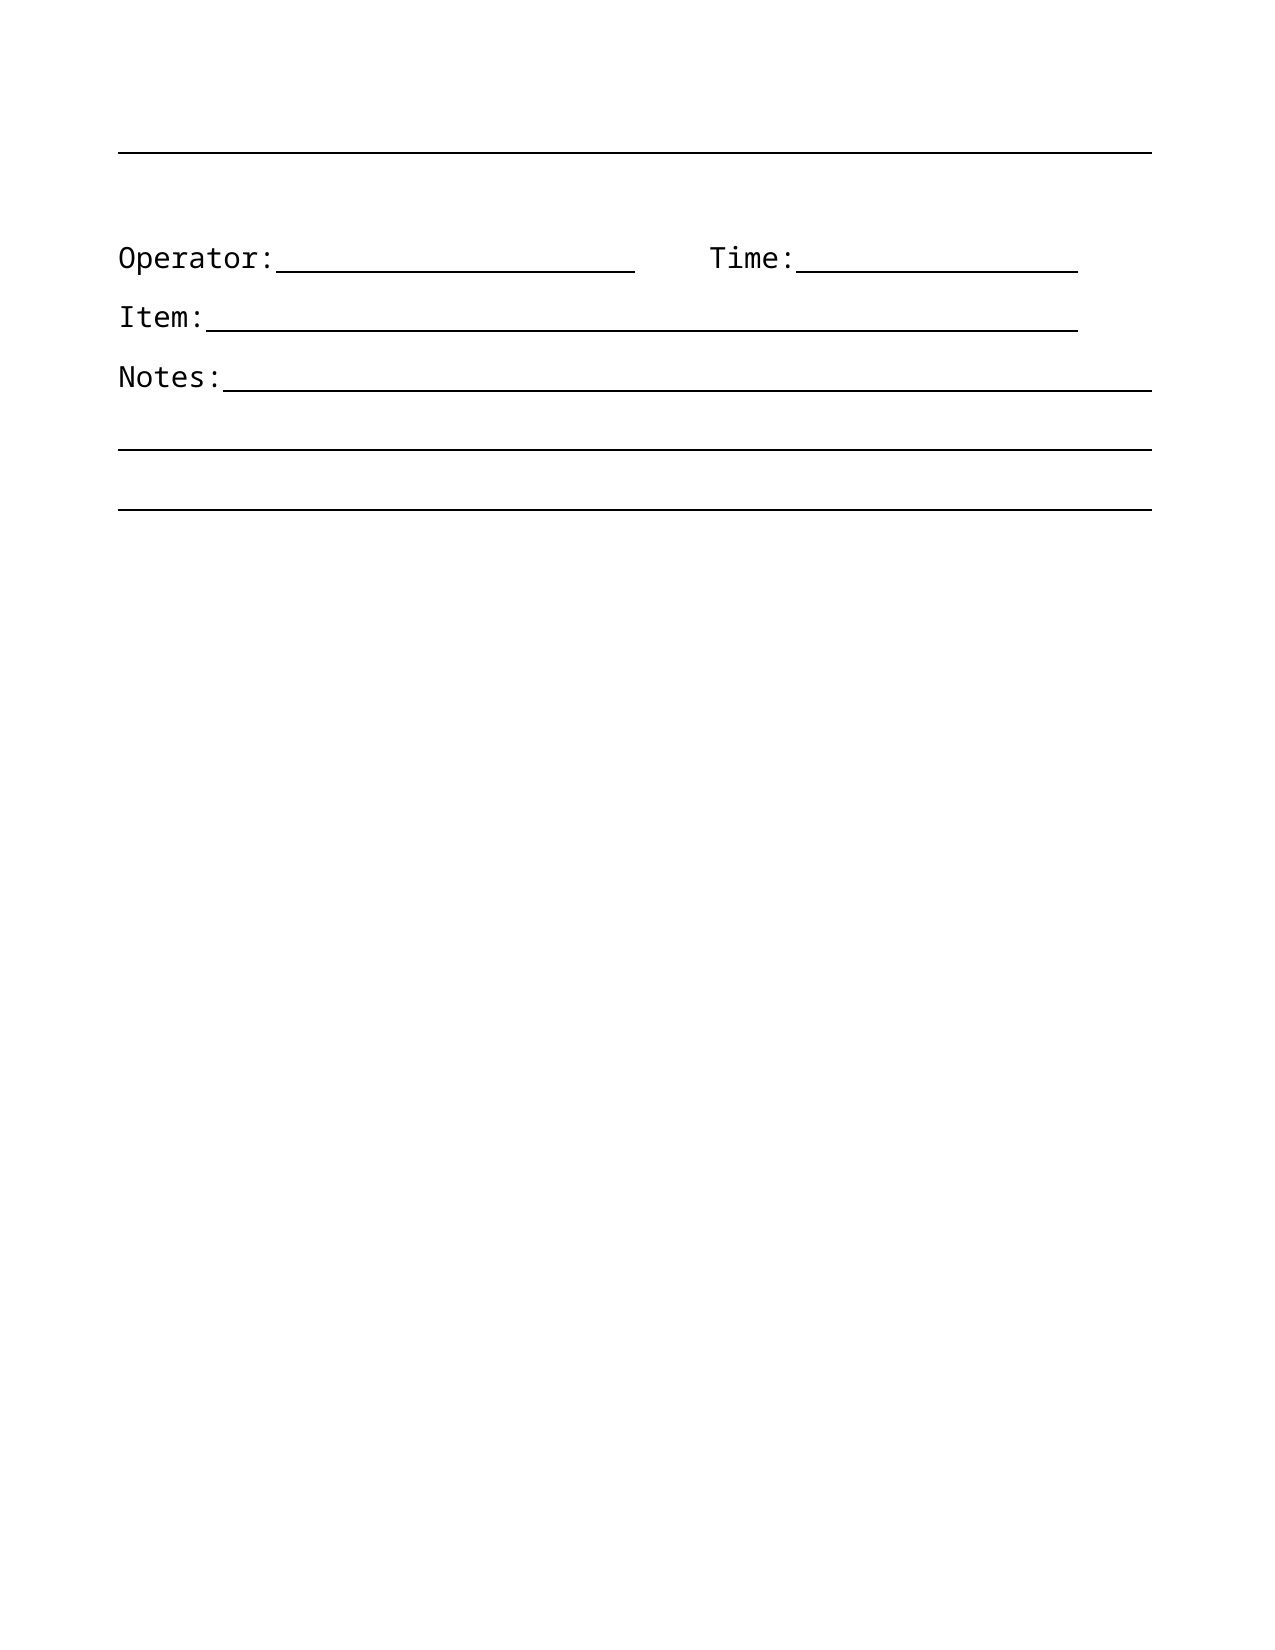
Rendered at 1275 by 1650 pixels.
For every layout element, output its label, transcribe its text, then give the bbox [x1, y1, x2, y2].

text Operator: Time: [118, 237, 1157, 277]
text Notes: [118, 356, 1157, 515]
text Item: [118, 297, 1157, 336]
text [118, 118, 1157, 158]
